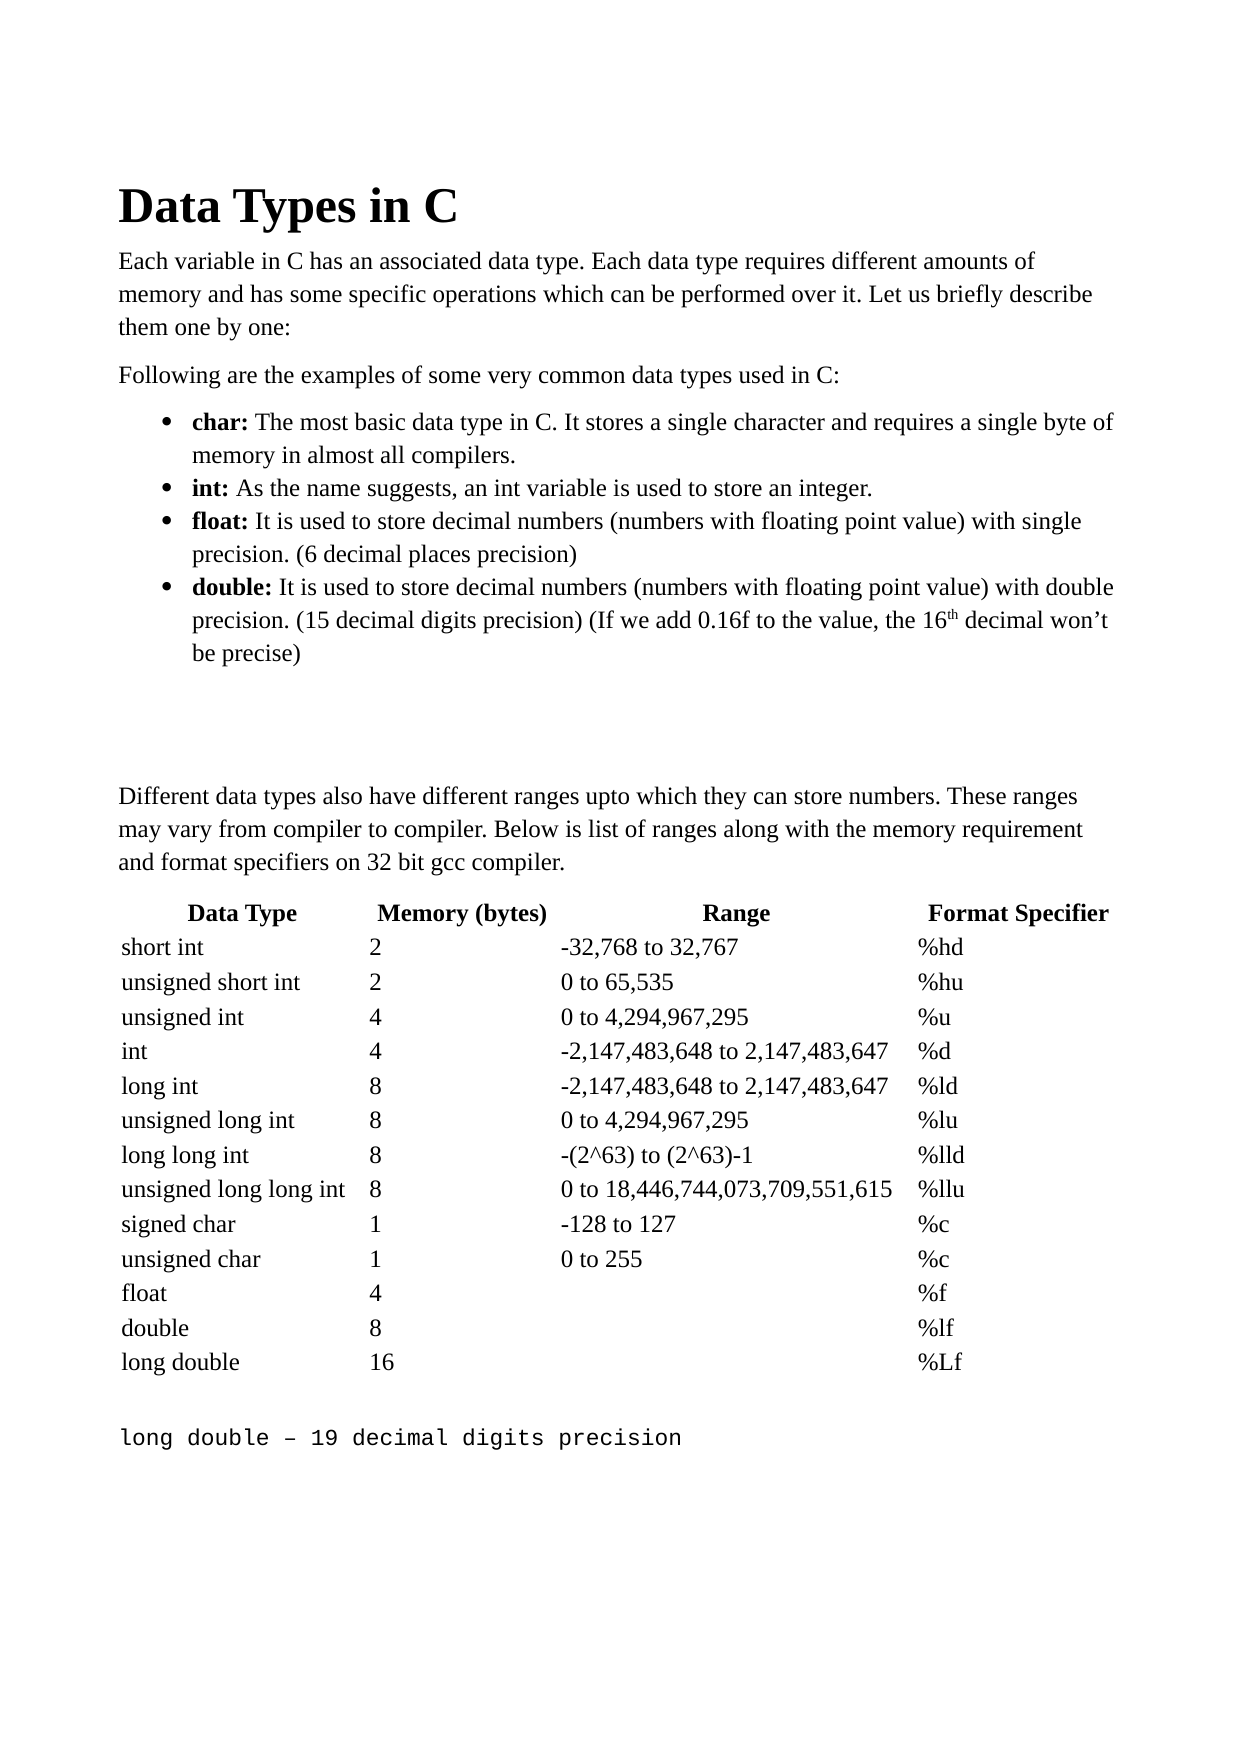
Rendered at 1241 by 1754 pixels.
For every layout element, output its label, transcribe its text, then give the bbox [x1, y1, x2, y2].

table_cell %hu [915, 964, 1122, 999]
table_cell %lf [915, 1310, 1122, 1344]
list double: It is used to store decimal numbers (numbers with floating point value) with double precision. (15 decimal digits precision) (If we add 0.16f to the value, the 16th decimal won’t be precise) [162, 572, 1122, 667]
table_cell double [118, 1310, 366, 1344]
table_cell unsigned long int [118, 1103, 366, 1137]
table_cell [558, 1275, 915, 1310]
table_cell 4 [366, 999, 558, 1033]
table_cell 8 [366, 1310, 558, 1344]
table_cell 8 [366, 1137, 558, 1172]
table_cell 8 [366, 1103, 558, 1137]
table_cell %c [915, 1206, 1122, 1241]
table_header Data Type [118, 895, 366, 929]
table_cell 0 to 18,446,744,073,709,551,615 [558, 1172, 915, 1206]
table_cell -2,147,483,648 to 2,147,483,647 [558, 1068, 915, 1102]
table_cell float [118, 1275, 366, 1310]
table_header Format Specifier [915, 895, 1122, 929]
table_cell unsigned char [118, 1241, 366, 1275]
table_cell 2 [366, 930, 558, 964]
list int: As the name suggests, an int variable is used to store an integer. [162, 473, 1122, 502]
table_cell %llu [915, 1172, 1122, 1206]
table_cell %f [915, 1275, 1122, 1310]
subtitle Data Types in C [118, 176, 1122, 234]
table_cell %u [915, 999, 1122, 1033]
table_cell short int [118, 930, 366, 964]
table_cell %hd [915, 930, 1122, 964]
table_cell [558, 1345, 915, 1379]
table_cell long long int [118, 1137, 366, 1172]
text Following are the examples of some very common data types used in C: [118, 360, 1122, 388]
table_cell 2 [366, 964, 558, 999]
table_cell 1 [366, 1241, 558, 1275]
table_cell [558, 1310, 915, 1344]
table_cell -32,768 to 32,767 [558, 930, 915, 964]
table_cell -128 to 127 [558, 1206, 915, 1241]
table_cell %c [915, 1241, 1122, 1275]
table_cell 1 [366, 1206, 558, 1241]
table_cell -(2^63) to (2^63)-1 [558, 1137, 915, 1172]
table_cell -2,147,483,648 to 2,147,483,647 [558, 1033, 915, 1068]
table_cell 16 [366, 1345, 558, 1379]
text Different data types also have different ranges upto which they can store numbers. These ranges may vary from compiler to compiler. Below is list of ranges along with the memory requirement and format specifiers on 32 bit gcc compiler. [118, 781, 1122, 876]
table_cell %lld [915, 1137, 1122, 1172]
table_cell unsigned long long int [118, 1172, 366, 1206]
table_cell 0 to 4,294,967,295 [558, 999, 915, 1033]
table_cell 4 [366, 1033, 558, 1068]
table_cell %lu [915, 1103, 1122, 1137]
table_cell 0 to 255 [558, 1241, 915, 1275]
table_cell 8 [366, 1068, 558, 1102]
table_cell 8 [366, 1172, 558, 1206]
table_cell long int [118, 1068, 366, 1102]
table_cell long double [118, 1345, 366, 1379]
table_cell 4 [366, 1275, 558, 1310]
list float: It is used to store decimal numbers (numbers with floating point value) with single precision. (6 decimal places precision) [162, 506, 1122, 568]
table_header Memory (bytes) [366, 895, 558, 929]
table_cell %ld [915, 1068, 1122, 1102]
table_cell signed char [118, 1206, 366, 1241]
text long double – 19 decimal digits precision [118, 1427, 1122, 1453]
table_header Range [558, 895, 915, 929]
table_cell %d [915, 1033, 1122, 1068]
table_cell unsigned short int [118, 964, 366, 999]
table_cell unsigned int [118, 999, 366, 1033]
text Each variable in C has an associated data type. Each data type requires different amounts of memory and has some specific operations which can be performed over it. Let us briefly describe them one by one: [118, 246, 1122, 341]
list char: The most basic data type in C. It stores a single character and requires a single byte of memory in almost all compilers. [162, 407, 1122, 469]
table_cell 0 to 65,535 [558, 964, 915, 999]
table_cell %Lf [915, 1345, 1122, 1379]
table_cell int [118, 1033, 366, 1068]
table_cell 0 to 4,294,967,295 [558, 1103, 915, 1137]
